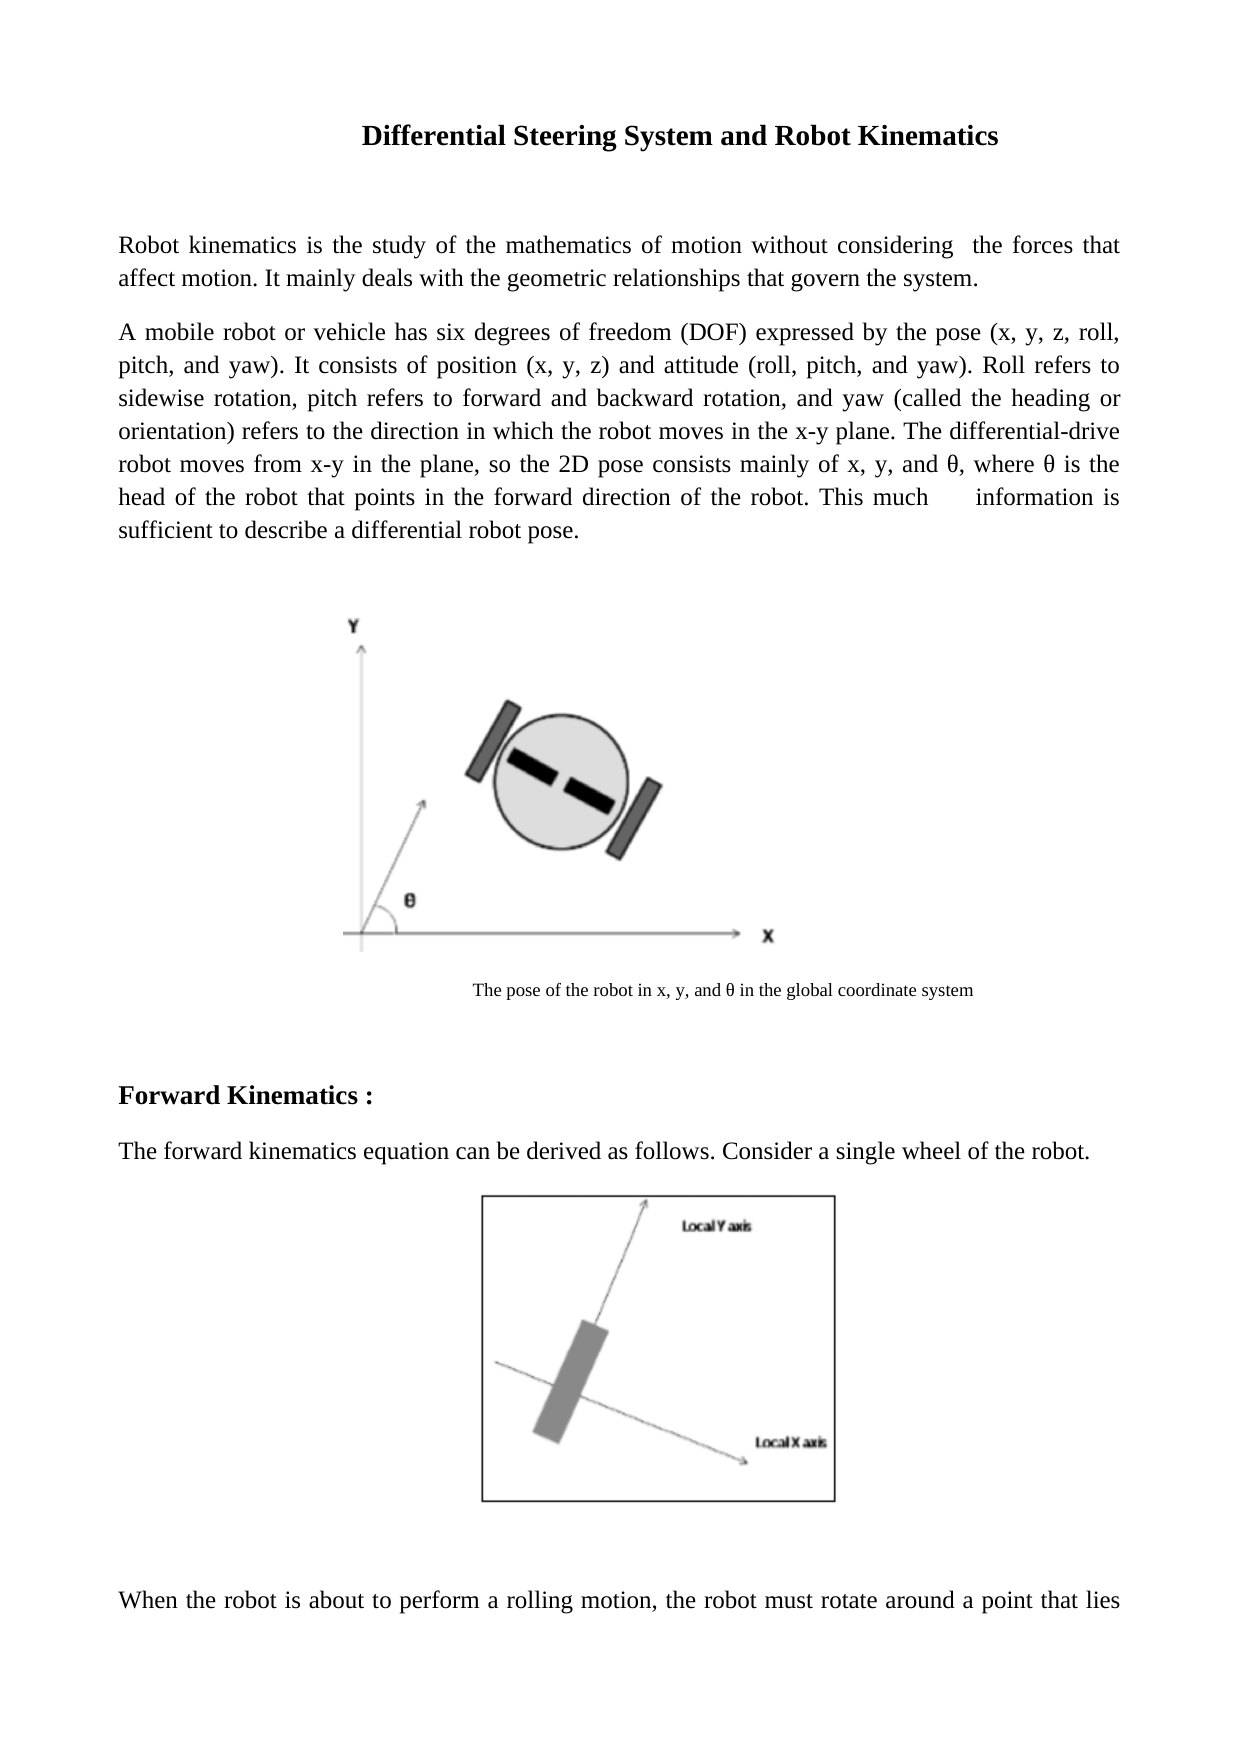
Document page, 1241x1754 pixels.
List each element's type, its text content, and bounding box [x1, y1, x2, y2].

text The pose of the robot in x, y, and θ in the global coordinate system [118, 973, 1122, 1001]
text The forward kinematics equation can be derived as follows. Consider a single wheel of the robot. [118, 1136, 1122, 1165]
text Robot kinematics is the study of the mathematics of motion without considering the forces that affect motion. It mainly deals with the geometric relationships that govern the system. [118, 231, 1122, 292]
text When the robot is about to perform a rolling motion, the robot must rotate around a point that lies [118, 1585, 1122, 1614]
text A mobile robot or vehicle has six degrees of freedom (DOF) expressed by the pose (x, y, z, roll, pitch, and yaw). It consists of position (x, y, z) and attitude (roll, pitch, and yaw). Roll refers to sidewise rotation, pitch refers to forward and backward rotation, and yaw (called the heading or orientation) refers to the direction in which the robot moves in the x-y plane. The differential-drive robot moves from x-y in the plane, so the 2D pose consists mainly of x, y, and θ, where θ is the head of the robot that points in the forward direction of the robot. This much information is sufficient to describe a differential robot pose. [118, 317, 1122, 544]
text Forward Kinematics : [118, 1079, 1122, 1111]
text Differential Steering System and Robot Kinematics [118, 118, 1122, 152]
